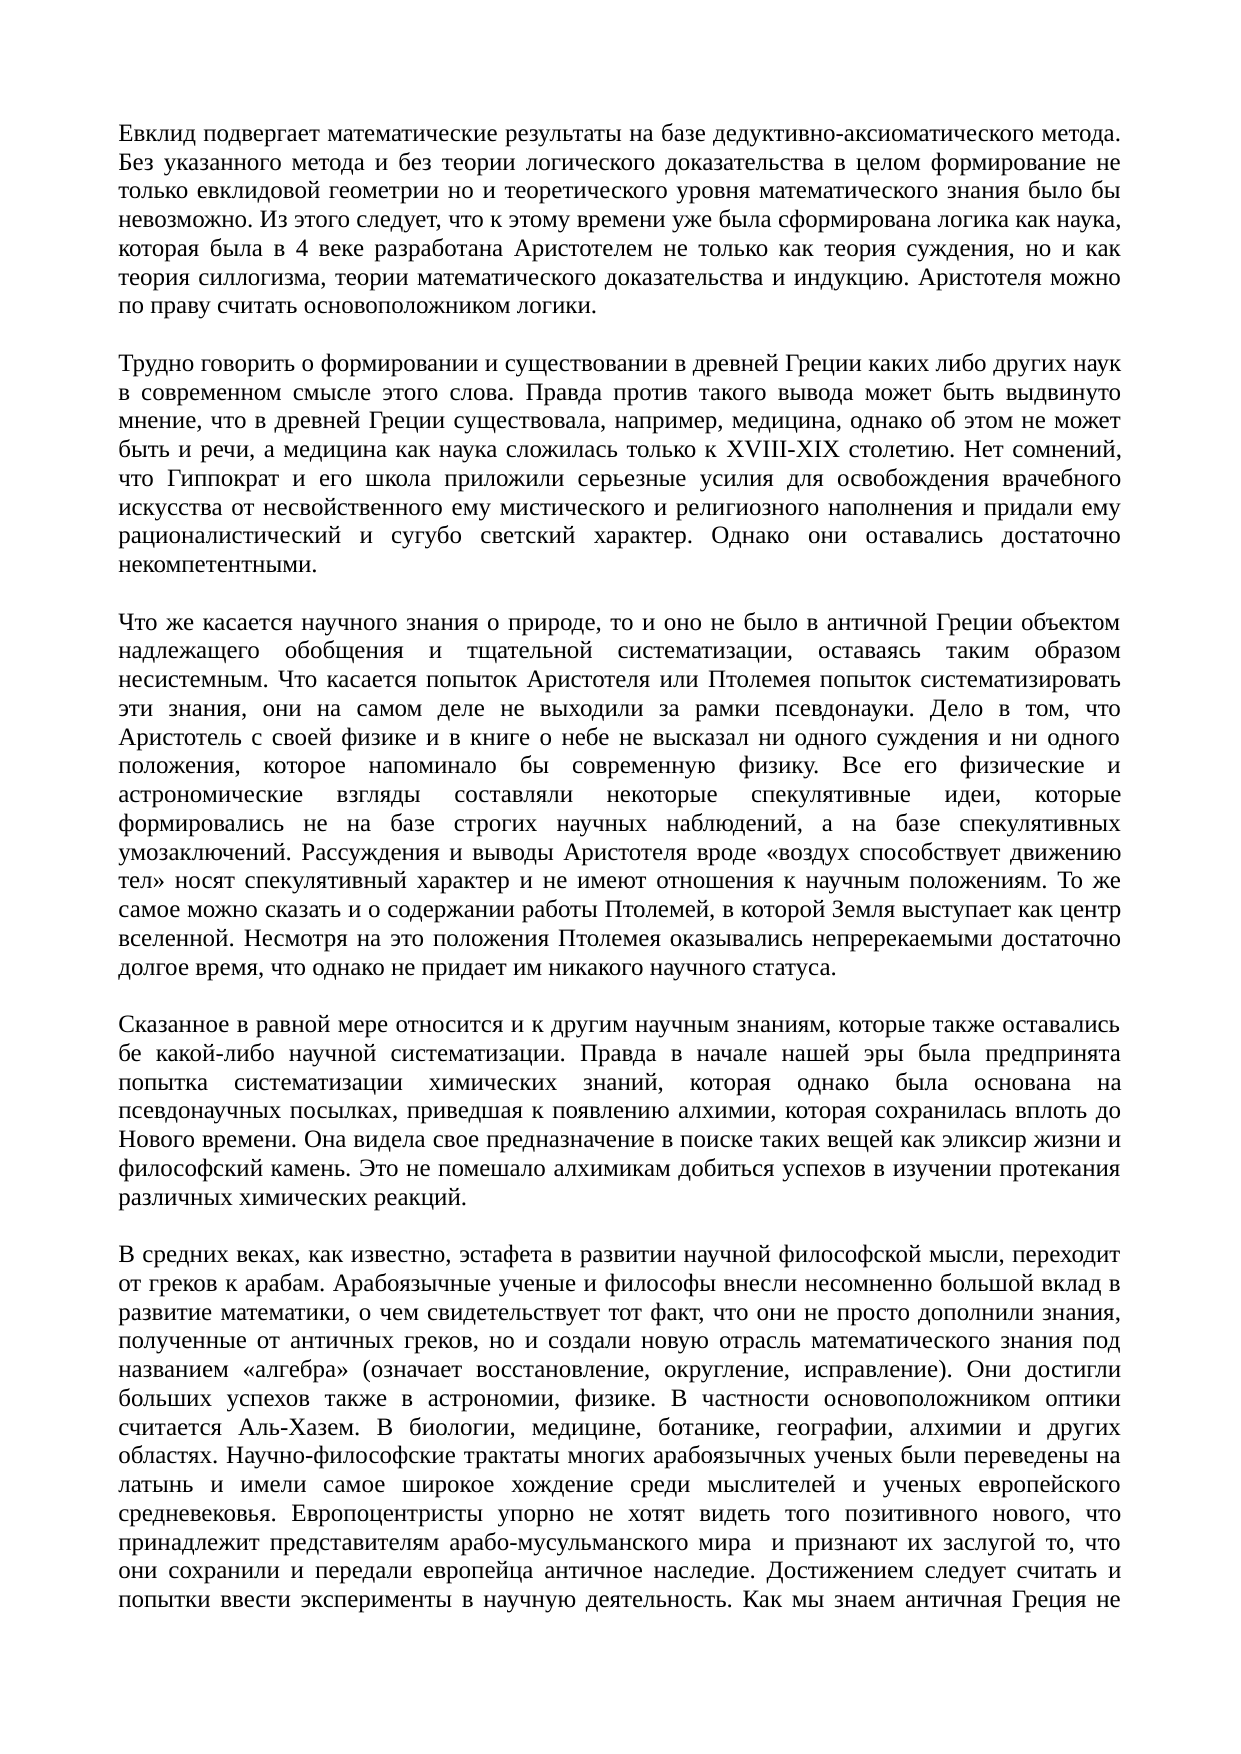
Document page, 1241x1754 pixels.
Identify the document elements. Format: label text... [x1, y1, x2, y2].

text В средних веках, как известно, эстафета в развитии научной философской мысли, переходит от греков к арабам. Арабоязычные ученые и философы внесли несомненно большой вклад в развитие математики, о чем свидетельствует тот факт, что они не просто дополнили знания, полученные от античных греков, но и создали новую отрасль математического знания под названием «алгебра» (означает восстановление, округление, исправление). Они достигли больших успехов также в астрономии, физике. В частности основоположником оптики считается Аль-Хазем. В биологии, медицине, ботанике, географии, алхимии и других областях. Научно-философские трактаты многих арабоязычных ученых были переведены на латынь и имели самое широкое хождение среди мыслителей и ученых европейского средневековья. Европоцентристы упорно не хотят видеть того позитивного нового, что принадлежит представителям арабо-мусульманского мира и признают их заслугой то, что они сохранили и передали европейца античное наследие. Достижением следует считать и попытки ввести эксперименты в научную деятельность. Как мы знаем античная Греция не [118, 1239, 1122, 1613]
text Трудно говорить о формировании и существовании в древней Греции каких либо других наук в современном смысле этого слова. Правда против такого вывода может быть выдвинуто мнение, что в древней Греции существовала, например, медицина, однако об этом не может быть и речи, а медицина как наука сложилась только к XVIII-XIX столетию. Нет сомнений, что Гиппократ и его школа приложили серьезные усилия для освобождения врачебного искусства от несвойственного ему мистического и религиозного наполнения и придали ему рационалистический и сугубо светский характер. Однако они оставались достаточно некомпетентными. [118, 348, 1122, 578]
text Евклид подвергает математические результаты на базе дедуктивно-аксиоматического метода. Без указанного метода и без теории логического доказательства в целом формирование не только евклидовой геометрии но и теоретического уровня математического знания было бы невозможно. Из этого следует, что к этому времени уже была сформирована логика как наука, которая была в 4 веке разработана Аристотелем не только как теория суждения, но и как теория силлогизма, теории математического доказательства и индукцию. Аристотеля можно по праву считать основоположником логики. [118, 118, 1122, 319]
text Сказанное в равной мере относится и к другим научным знаниям, которые также оставались бе какой-либо научной систематизации. Правда в начале нашей эры была предпринята попытка систематизации химических знаний, которая однако была основана на псевдонаучных посылках, приведшая к появлению алхимии, которая сохранилась вплоть до Нового времени. Она видела свое предназначение в поиске таких вещей как эликсир жизни и философский камень. Это не помешало алхимикам добиться успехов в изучении протекания различных химических реакций. [118, 1009, 1122, 1211]
text Что же касается научного знания о природе, то и оно не было в античной Греции объектом надлежащего обобщения и тщательной систематизации, оставаясь таким образом несистемным. Что касается попыток Аристотеля или Птолемея попыток систематизировать эти знания, они на самом деле не выходили за рамки псевдонауки. Дело в том, что Аристотель с своей физике и в книге о небе не высказал ни одного суждения и ни одного положения, которое напоминало бы современную физику. Все его физические и астрономические взгляды составляли некоторые спекулятивные идеи, которые формировались не на базе строгих научных наблюдений, а на базе спекулятивных умозаключений. Рассуждения и выводы Аристотеля вроде «воздух способствует движению тел» носят спекулятивный характер и не имеют отношения к научным положениям. То же самое можно сказать и о содержании работы Птолемей, в которой Земля выступает как центр вселенной. Несмотря на это положения Птолемея оказывались непререкаемыми достаточно долгое время, что однако не придает им никакого научного статуса. [118, 607, 1122, 981]
